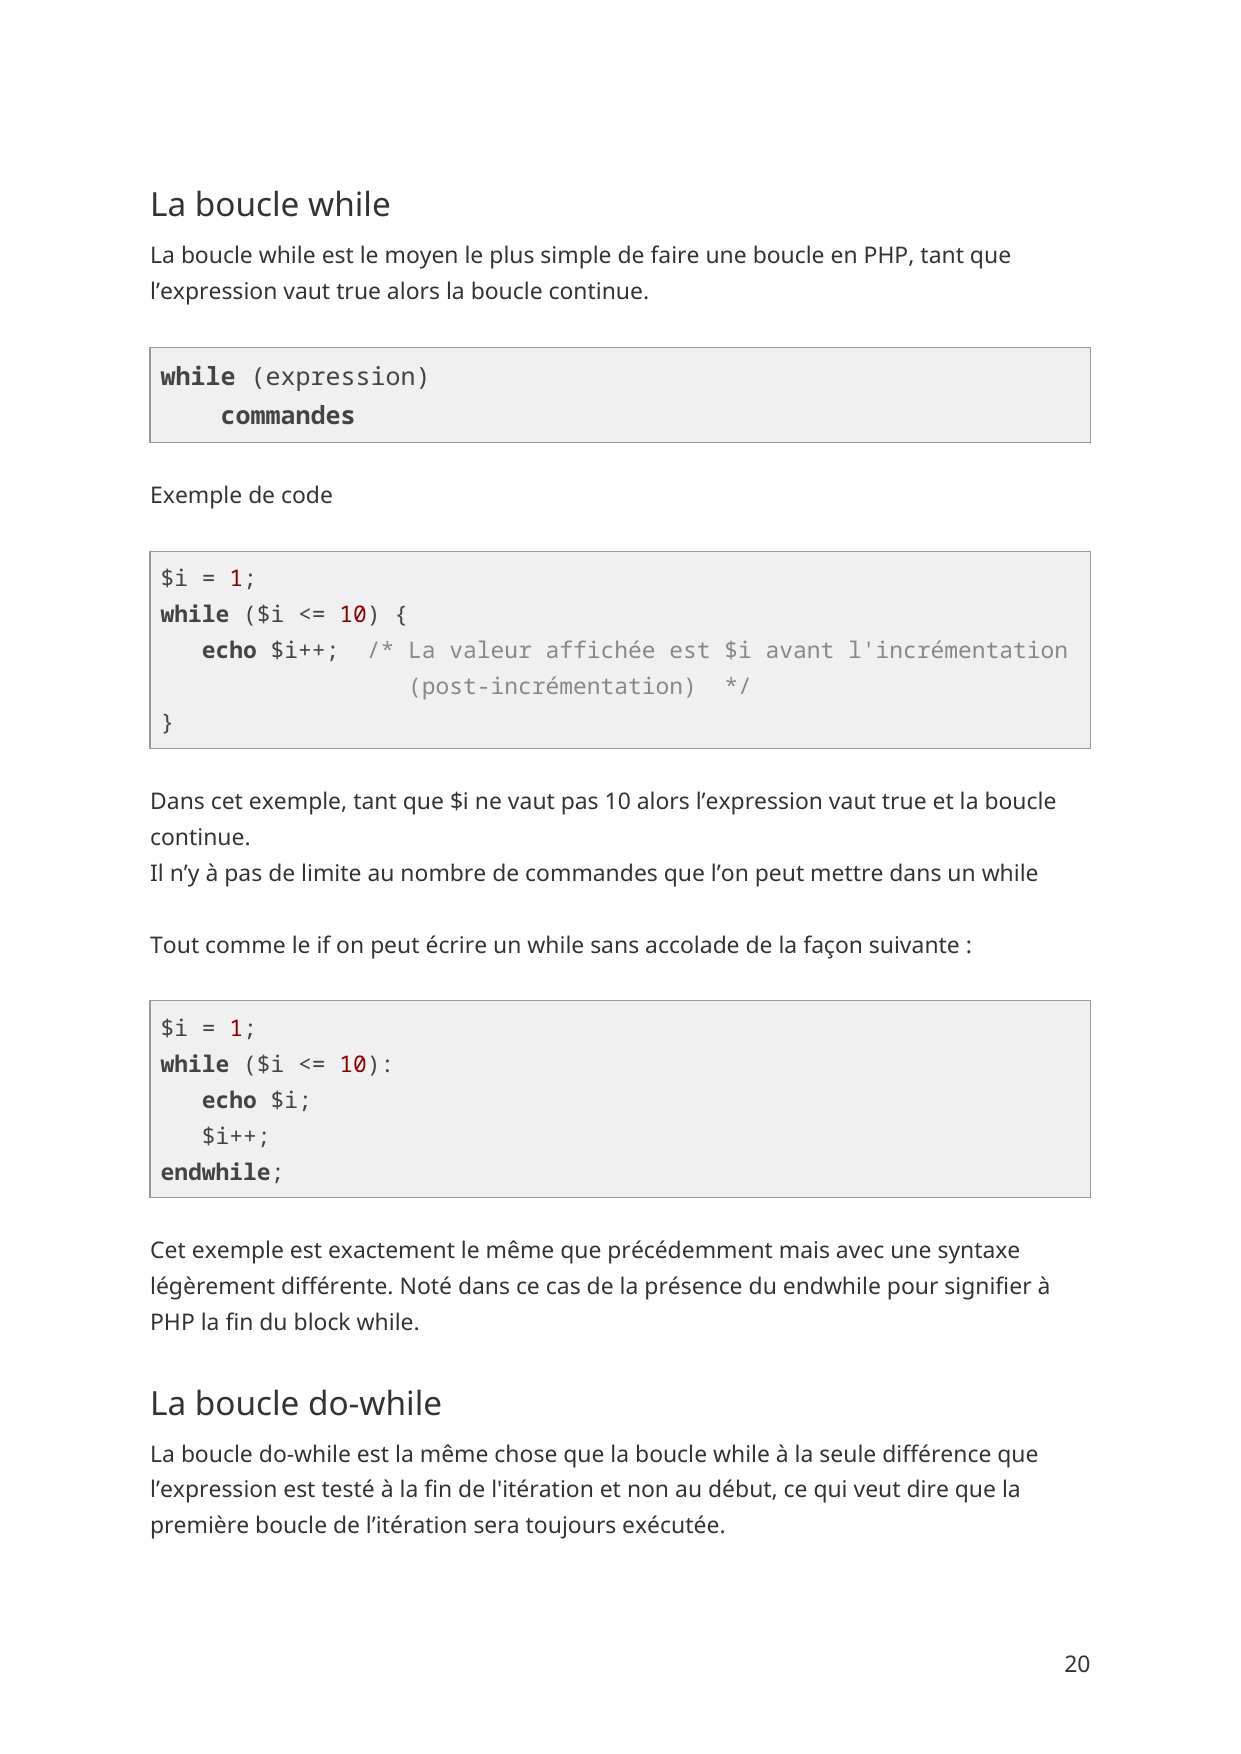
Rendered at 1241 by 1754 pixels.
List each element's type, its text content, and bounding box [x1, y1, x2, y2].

table_header $i = 1; while ($i <= 10) { echo $i++; /* La valeur affichée est $i avant l'incrémentation (post-incrémentation) */ } [151, 552, 1090, 748]
subtitle La boucle while [150, 181, 1090, 227]
text Tout comme le if on peut écrire un while sans accolade de la façon suivante : [150, 928, 1090, 960]
text Exemple de code [150, 479, 1090, 510]
table_header $i = 1; while ($i <= 10): echo $i; $i++; endwhile; [151, 1001, 1090, 1197]
subtitle La boucle do-while [150, 1379, 1090, 1425]
text Il n’y à pas de limite au nombre de commandes que l’on peut mettre dans un while [150, 857, 1090, 888]
table_header while (expression) commandes [151, 348, 1090, 442]
text La boucle while est le moyen le plus simple de faire une boucle en PHP, tant que l’expression vaut true alors la boucle continue. [150, 239, 1090, 306]
text Cet exemple est exactement le même que précédemment mais avec une syntaxe légèrement différente. Noté dans ce cas de la présence du endwhile pour signifier à PHP la fin du block while. [150, 1234, 1090, 1337]
text Dans cet exemple, tant que $i ne vaut pas 10 alors l’expression vaut true et la boucle continue. [150, 785, 1090, 852]
text La boucle do-while est la même chose que la boucle while à la seule différence que l’expression est testé à la fin de l'itération et non au début, ce qui veut dire que la première boucle de l’itération sera toujours exécutée. [150, 1437, 1090, 1541]
